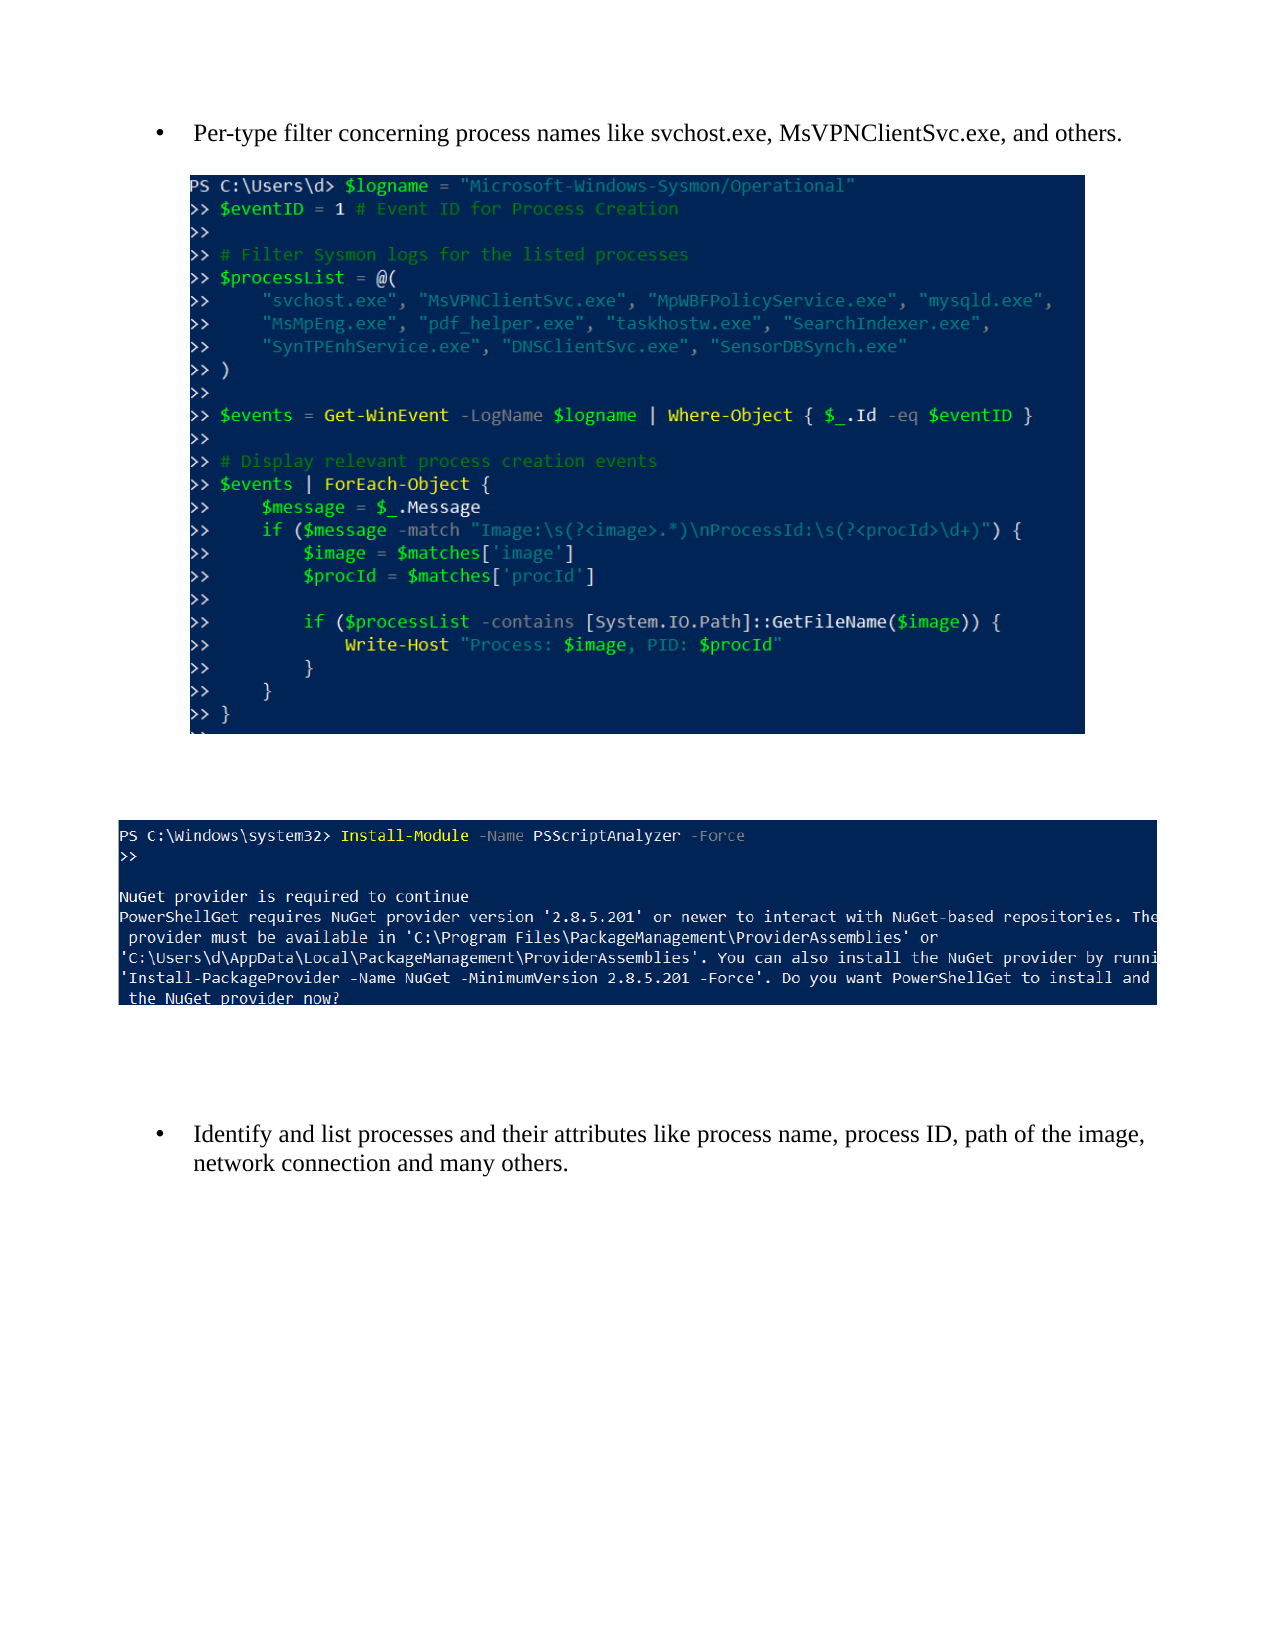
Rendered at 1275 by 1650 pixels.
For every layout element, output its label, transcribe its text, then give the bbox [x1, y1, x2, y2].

list Identify and list processes and their attributes like process name, process ID, path of the image, network connection and many others. [156, 1119, 1157, 1177]
list Per-type filter concerning process names like svchost.exe, MsVPNClientSvc.exe, and others. [156, 118, 1157, 147]
picture [118, 820, 1157, 1005]
picture [190, 175, 1085, 734]
